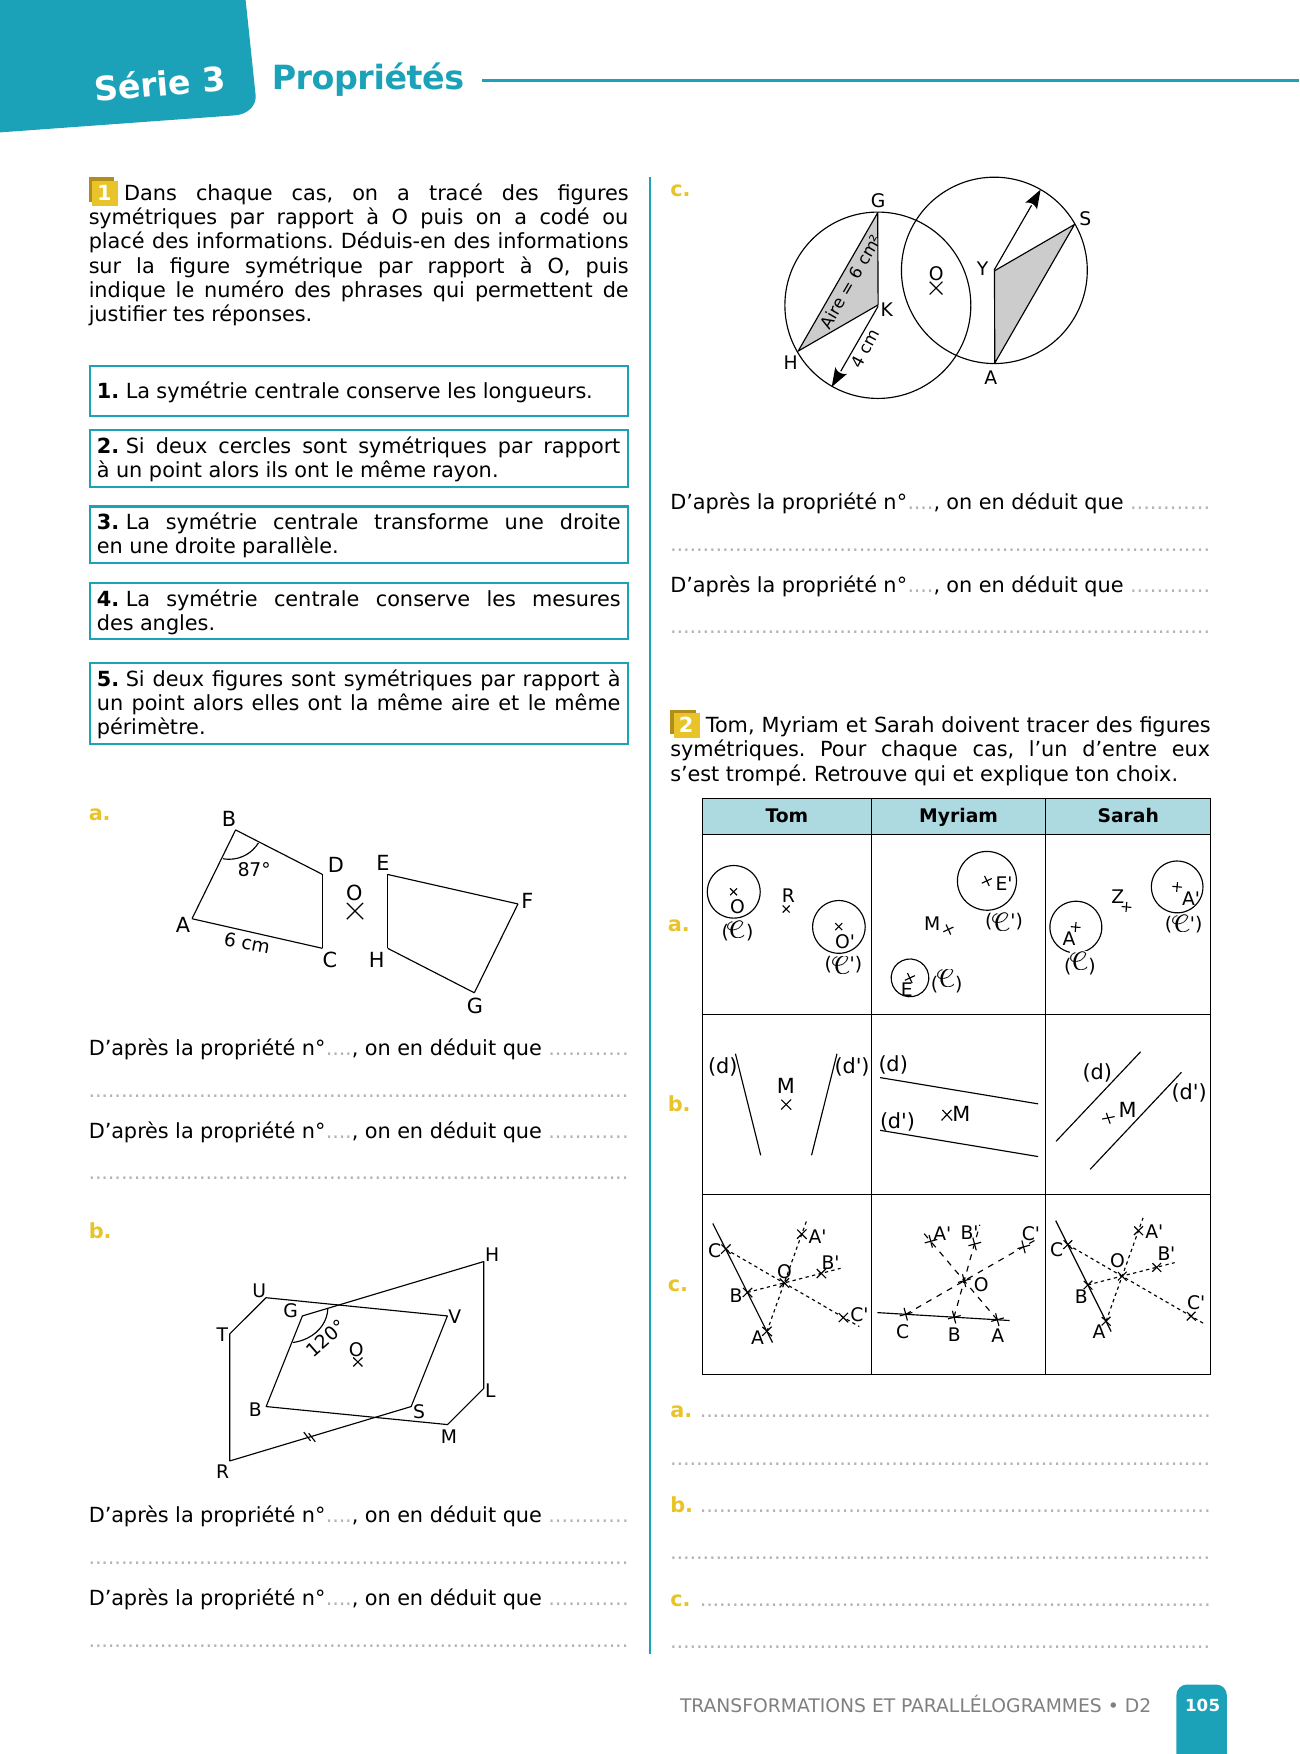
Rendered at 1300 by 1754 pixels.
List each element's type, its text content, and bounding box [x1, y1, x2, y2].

table_cell [703, 835, 871, 1014]
text 4. La symétrie centrale conserve les mesures des angles. [97, 587, 621, 635]
table_cell [872, 1195, 1045, 1374]
table_cell [1046, 1195, 1210, 1374]
list D’après la propriété n°...., on en déduit que [670, 473, 1211, 514]
table_cell [872, 835, 1045, 1014]
table_header Myriam [872, 799, 1045, 834]
picture [936, 969, 954, 987]
table_cell [1051, 902, 1101, 951]
text 1. La symétrie centrale conserve les longueurs. [97, 379, 621, 403]
table_cell [703, 1195, 871, 1374]
list D’après la propriété n°...., on en déduit que [88, 1102, 629, 1143]
subtitle Tom, Myriam et Sarah doivent tracer des figures symétriques. Pour chaque cas, l’un d’entre eux s’est trompé. Retrouve qui et explique ton choix. [670, 709, 1211, 786]
table_header Sarah [1046, 799, 1210, 834]
picture [1171, 914, 1190, 932]
picture [831, 956, 849, 974]
table_cell b. [668, 1014, 702, 1194]
table_cell c. [668, 1194, 702, 1374]
picture [726, 920, 745, 938]
table_cell [1046, 970, 1210, 1014]
table_header Tom [703, 799, 871, 834]
list 3. La symétrie centrale transforme une droite en une droite parallèle. [97, 510, 621, 559]
text [935, 178, 1038, 201]
table_cell [1046, 835, 1210, 969]
table_cell [703, 1015, 871, 1194]
text c. [670, 177, 978, 201]
subtitle Dans chaque cas, on a tracé des figures symétriques par rapport à O puis on a codé ou placé des informations. Déduis-en des informations sur la figure symétrique par rapport à O, puis indique le numéro des phrases qui permettent de justifier tes réponses. [88, 177, 629, 327]
table_header [668, 798, 702, 834]
text 2. Si deux cercles sont symétriques par rapport à un point alors ils ont le même rayon. [97, 434, 621, 483]
list D’après la propriété n°...., on en déduit que [88, 825, 629, 1061]
table_cell a. [668, 834, 702, 1014]
table_cell [872, 1015, 1045, 1194]
picture [1069, 951, 1088, 970]
list 5. Si deux figures sont symétriques par rapport à un point alors elles ont la même aire et le même périmètre. [97, 667, 621, 740]
table_cell [1046, 1015, 1210, 1194]
list D’après la propriété n°...., on en déduit que [88, 1487, 629, 1528]
text [1011, 177, 1211, 201]
picture [991, 912, 1010, 931]
list D’après la propriété n°...., on en déduit que [670, 556, 1211, 597]
list D’après la propriété n°...., on en déduit que [88, 1569, 629, 1611]
